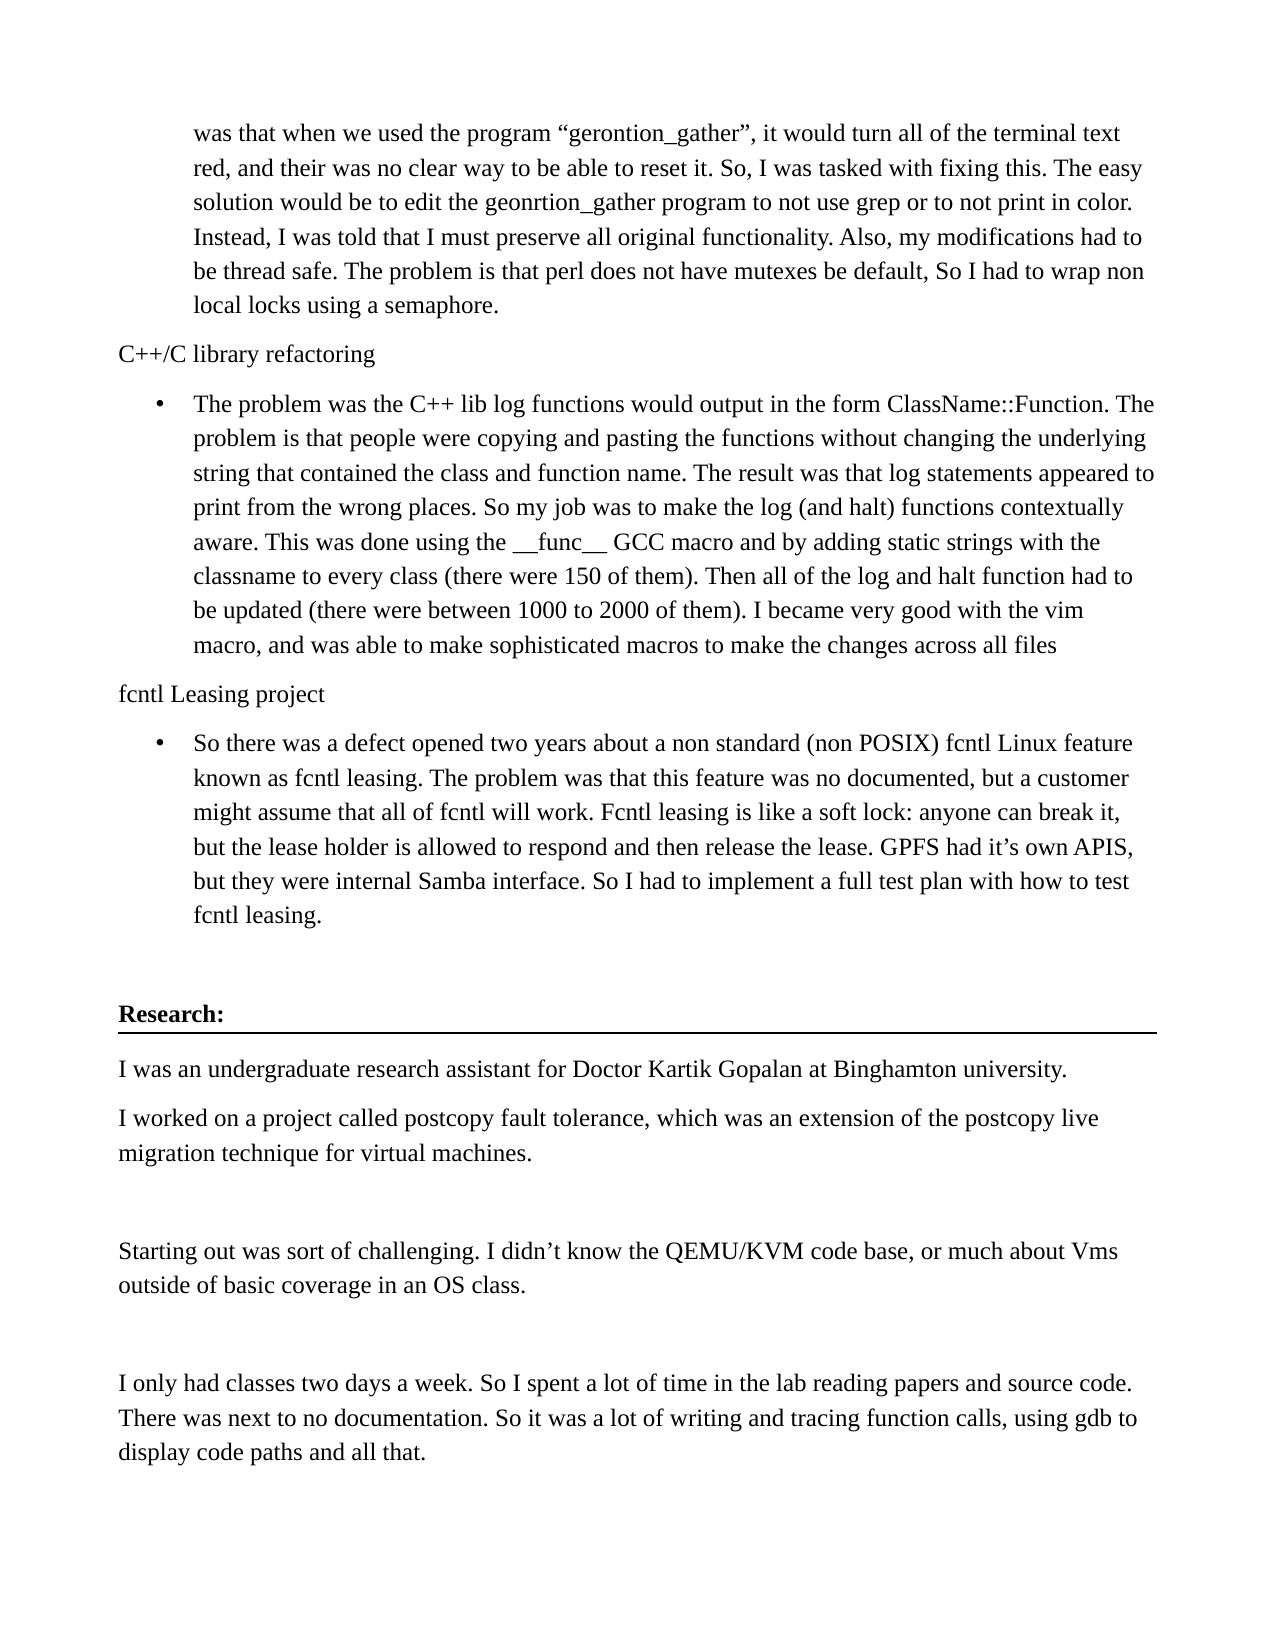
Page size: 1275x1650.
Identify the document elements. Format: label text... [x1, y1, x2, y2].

list was that when we used the program “gerontion_gather”, it would turn all of the terminal text red, and their was no clear way to be able to reset it. So, I was tasked with fixing this. The easy solution would be to edit the geonrtion_gather program to not use grep or to not print in color. Instead, I was told that I must preserve all original functionality. Also, my modifications had to be thread safe. The problem is that perl does not have mutexes be default, So I had to wrap non local locks using a semaphore. [156, 118, 1157, 319]
text I worked on a project called postcopy fault tolerance, which was an extension of the postcopy live migration technique for virtual machines. [118, 1103, 1157, 1166]
text I only had classes two days a week. So I spent a lot of time in the lab reading papers and source code. There was next to no documentation. So it was a lot of writing and tracing function calls, using gdb to display code paths and all that. [118, 1368, 1157, 1466]
text Research: [118, 999, 1157, 1032]
text fcntl Leasing project [118, 679, 1157, 708]
text Starting out was sort of challenging. I didn’t know the QEMU/KVM code base, or much about Vms outside of basic coverage in an OS class. [118, 1236, 1157, 1299]
text C++/C library refactoring [118, 339, 1157, 368]
list The problem was the C++ lib log functions would output in the form ClassName::Function. The problem is that people were copying and pasting the functions without changing the underlying string that contained the class and function name. The result was that log statements appeared to print from the wrong places. So my job was to make the log (and halt) functions contextually aware. This was done using the __func__ GCC macro and by adding static strings with the classname to every class (there were 150 of them). Then all of the log and halt function had to be updated (there were between 1000 to 2000 of them). I became very good with the vim macro, and was able to make sophisticated macros to make the changes across all files [156, 389, 1157, 659]
list So there was a defect opened two years about a non standard (non POSIX) fcntl Linux feature known as fcntl leasing. The problem was that this feature was no documented, but a customer might assume that all of fcntl will work. Fcntl leasing is like a soft lock: anyone can break it, but the lease holder is allowed to respond and then release the lease. GPFS had it’s own APIS, but they were internal Samba interface. So I had to implement a full test plan with how to test fcntl leasing. [156, 728, 1157, 929]
text I was an undergraduate research assistant for Doctor Kartik Gopalan at Binghamton university. [118, 1054, 1157, 1083]
